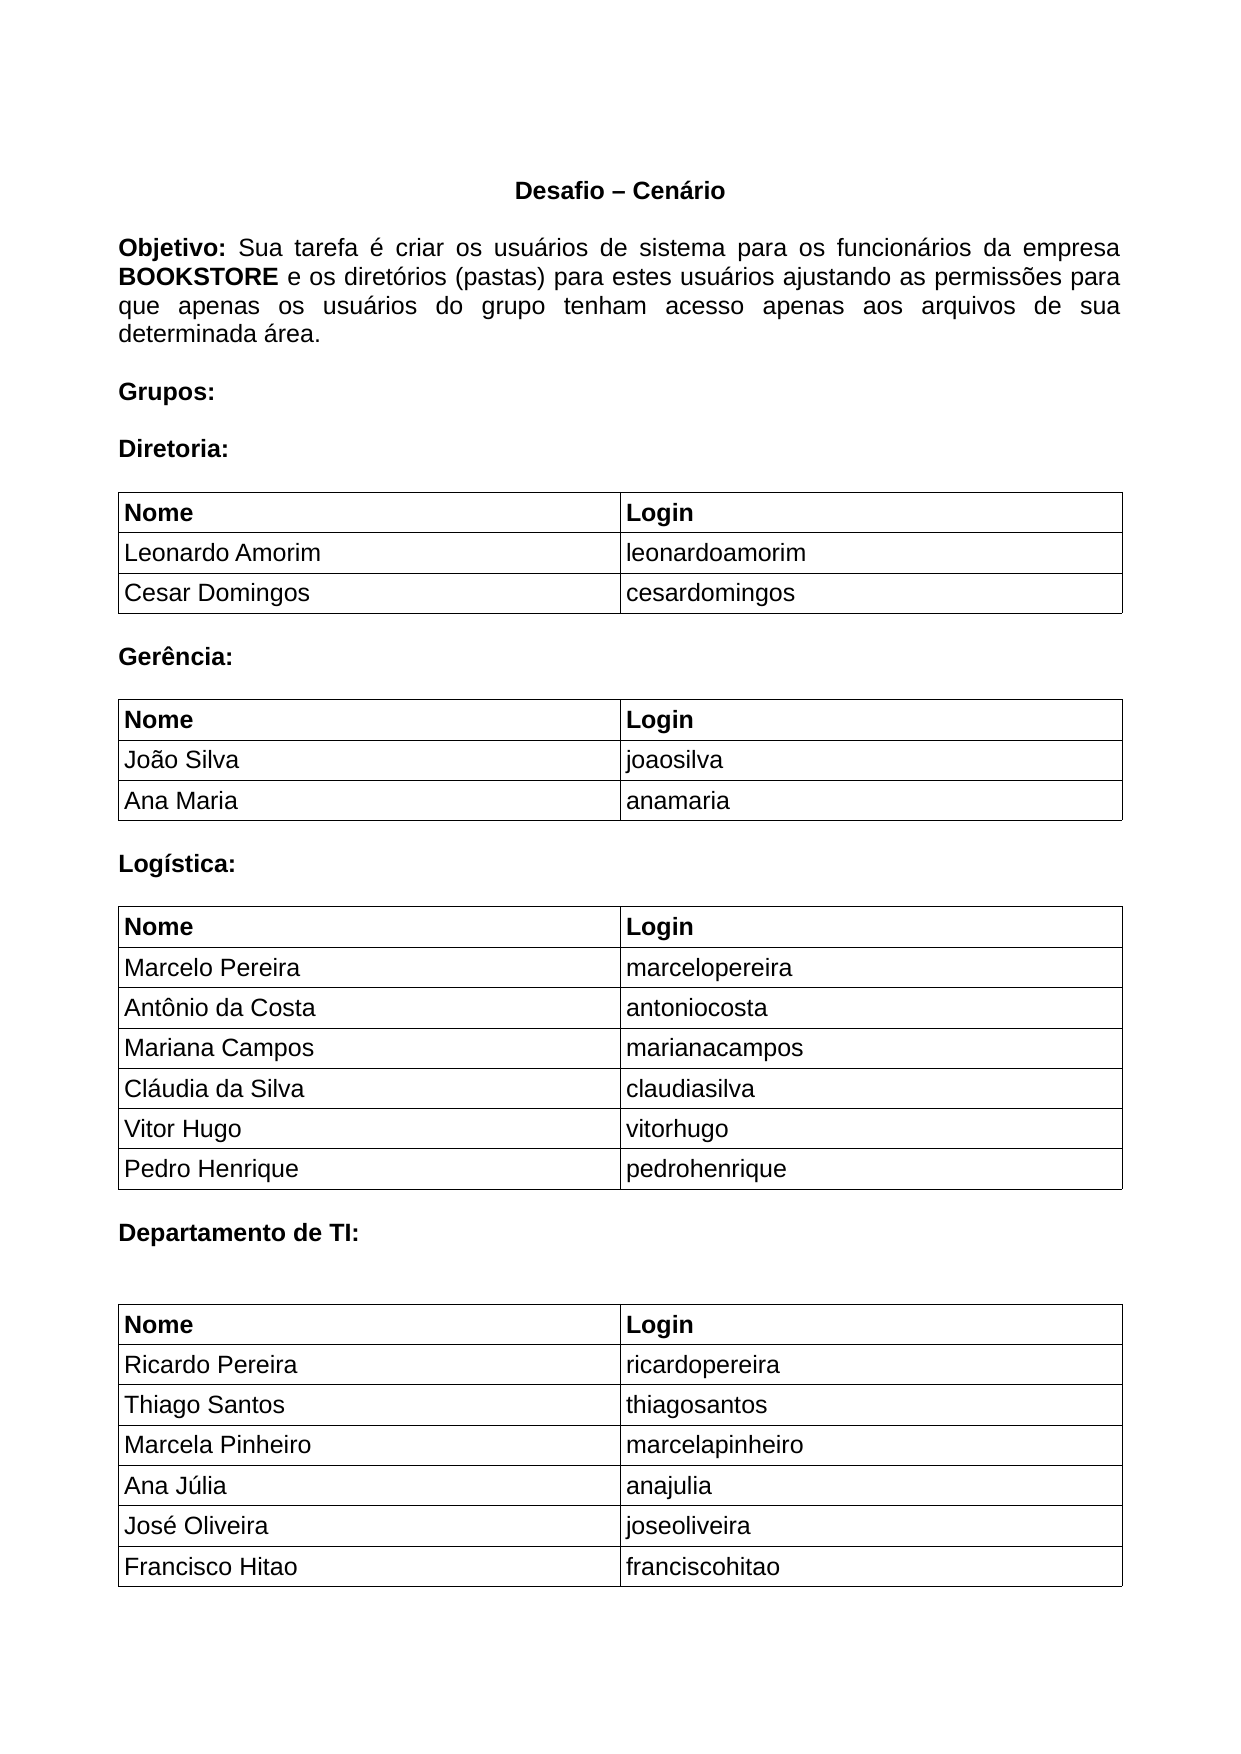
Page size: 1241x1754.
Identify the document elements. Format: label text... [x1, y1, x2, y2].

table_header Login [621, 1305, 1122, 1344]
text Departamento de TI: [118, 1217, 1122, 1246]
table_cell Leonardo Amorim [119, 533, 620, 572]
text Grupos: [118, 348, 1122, 406]
table_cell vitorhugo [621, 1109, 1122, 1148]
table_cell Thiago Santos [119, 1385, 620, 1425]
table_header Login [621, 493, 1122, 532]
table_cell joaosilva [621, 741, 1122, 780]
text Gerência: [118, 642, 1122, 670]
text Logística: [118, 849, 1122, 878]
text Desafio – Cenário [118, 176, 1122, 204]
table_header Nome [119, 493, 620, 532]
table_cell Cláudia da Silva [119, 1069, 620, 1108]
table_cell claudiasilva [621, 1069, 1122, 1108]
table_cell Mariana Campos [119, 1029, 620, 1068]
table_cell Ana Maria [119, 781, 620, 820]
table_cell marcelapinheiro [621, 1426, 1122, 1465]
table_cell pedrohenrique [621, 1149, 1122, 1189]
table_cell Francisco Hitao [119, 1547, 620, 1586]
table_header Nome [119, 1305, 620, 1344]
table_header Nome [119, 907, 620, 947]
table_cell Ana Júlia [119, 1466, 620, 1505]
table_cell leonardoamorim [621, 533, 1122, 572]
table_cell anajulia [621, 1466, 1122, 1505]
table_cell Pedro Henrique [119, 1149, 620, 1189]
text Diretoria: [118, 434, 1122, 463]
table_header Nome [119, 700, 620, 739]
table_cell cesardomingos [621, 574, 1122, 613]
table_cell antoniocosta [621, 988, 1122, 1027]
table_cell Marcelo Pereira [119, 948, 620, 987]
table_cell José Oliveira [119, 1506, 620, 1546]
table_cell thiagosantos [621, 1385, 1122, 1425]
table_cell joseoliveira [621, 1506, 1122, 1546]
text Objetivo: Sua tarefa é criar os usuários de sistema para os funcionários da empresa BOOKSTORE e os diretórios (pastas) para estes usuários ajustando as permissões para que apenas os usuários do grupo tenham acesso apenas aos arquivos de sua determinada área. [118, 233, 1122, 348]
table_cell Vitor Hugo [119, 1109, 620, 1148]
table_cell João Silva [119, 741, 620, 780]
table_cell marianacampos [621, 1029, 1122, 1068]
table_cell Cesar Domingos [119, 574, 620, 613]
table_cell Marcela Pinheiro [119, 1426, 620, 1465]
table_header Login [621, 907, 1122, 947]
table_cell marcelopereira [621, 948, 1122, 987]
table_cell Antônio da Costa [119, 988, 620, 1027]
table_cell anamaria [621, 781, 1122, 820]
table_cell ricardopereira [621, 1345, 1122, 1384]
table_cell Ricardo Pereira [119, 1345, 620, 1384]
table_header Login [621, 700, 1122, 739]
table_cell franciscohitao [621, 1547, 1122, 1586]
